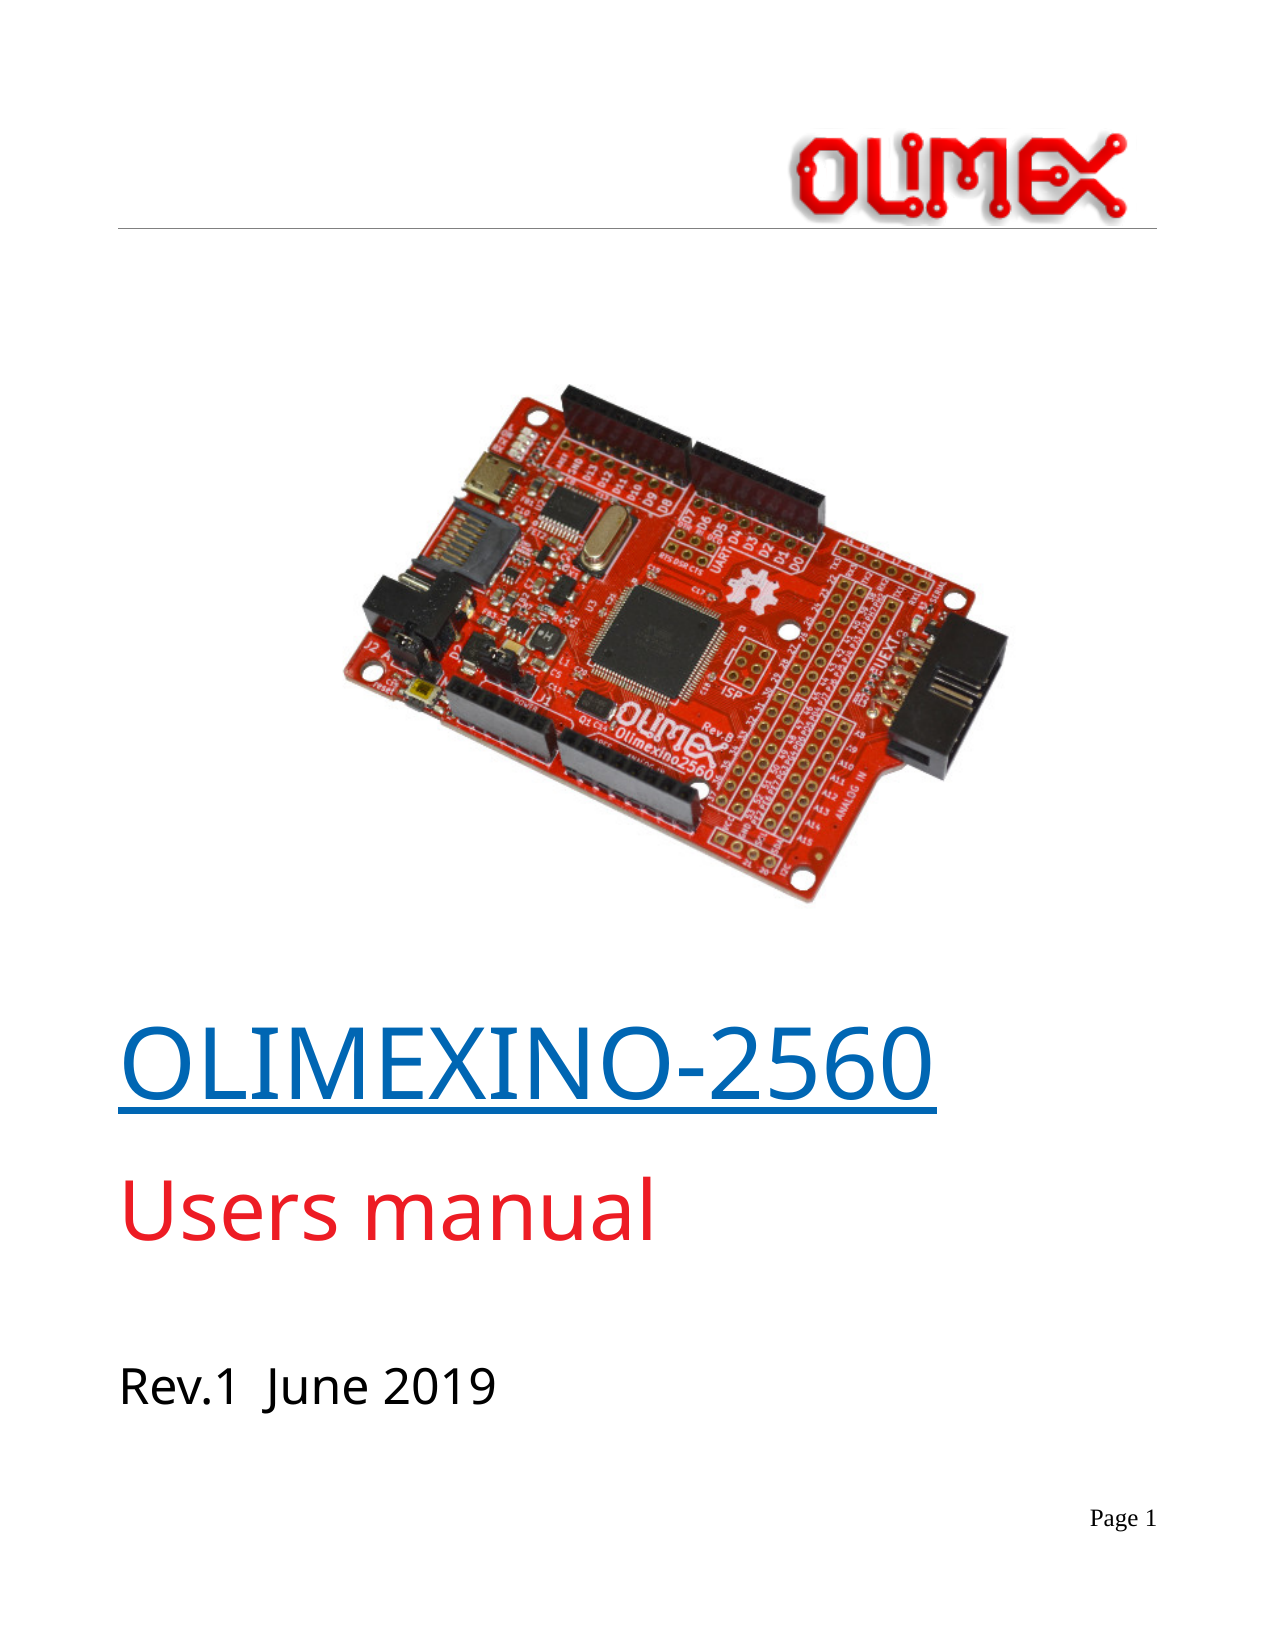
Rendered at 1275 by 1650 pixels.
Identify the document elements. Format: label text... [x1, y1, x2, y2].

picture [775, 124, 1150, 226]
picture [322, 290, 1031, 998]
text Rev.1 June 2019 [118, 1349, 1157, 1418]
text OLIMEXINO-2560 [118, 400, 1157, 1125]
text Users manual [118, 1139, 1157, 1266]
